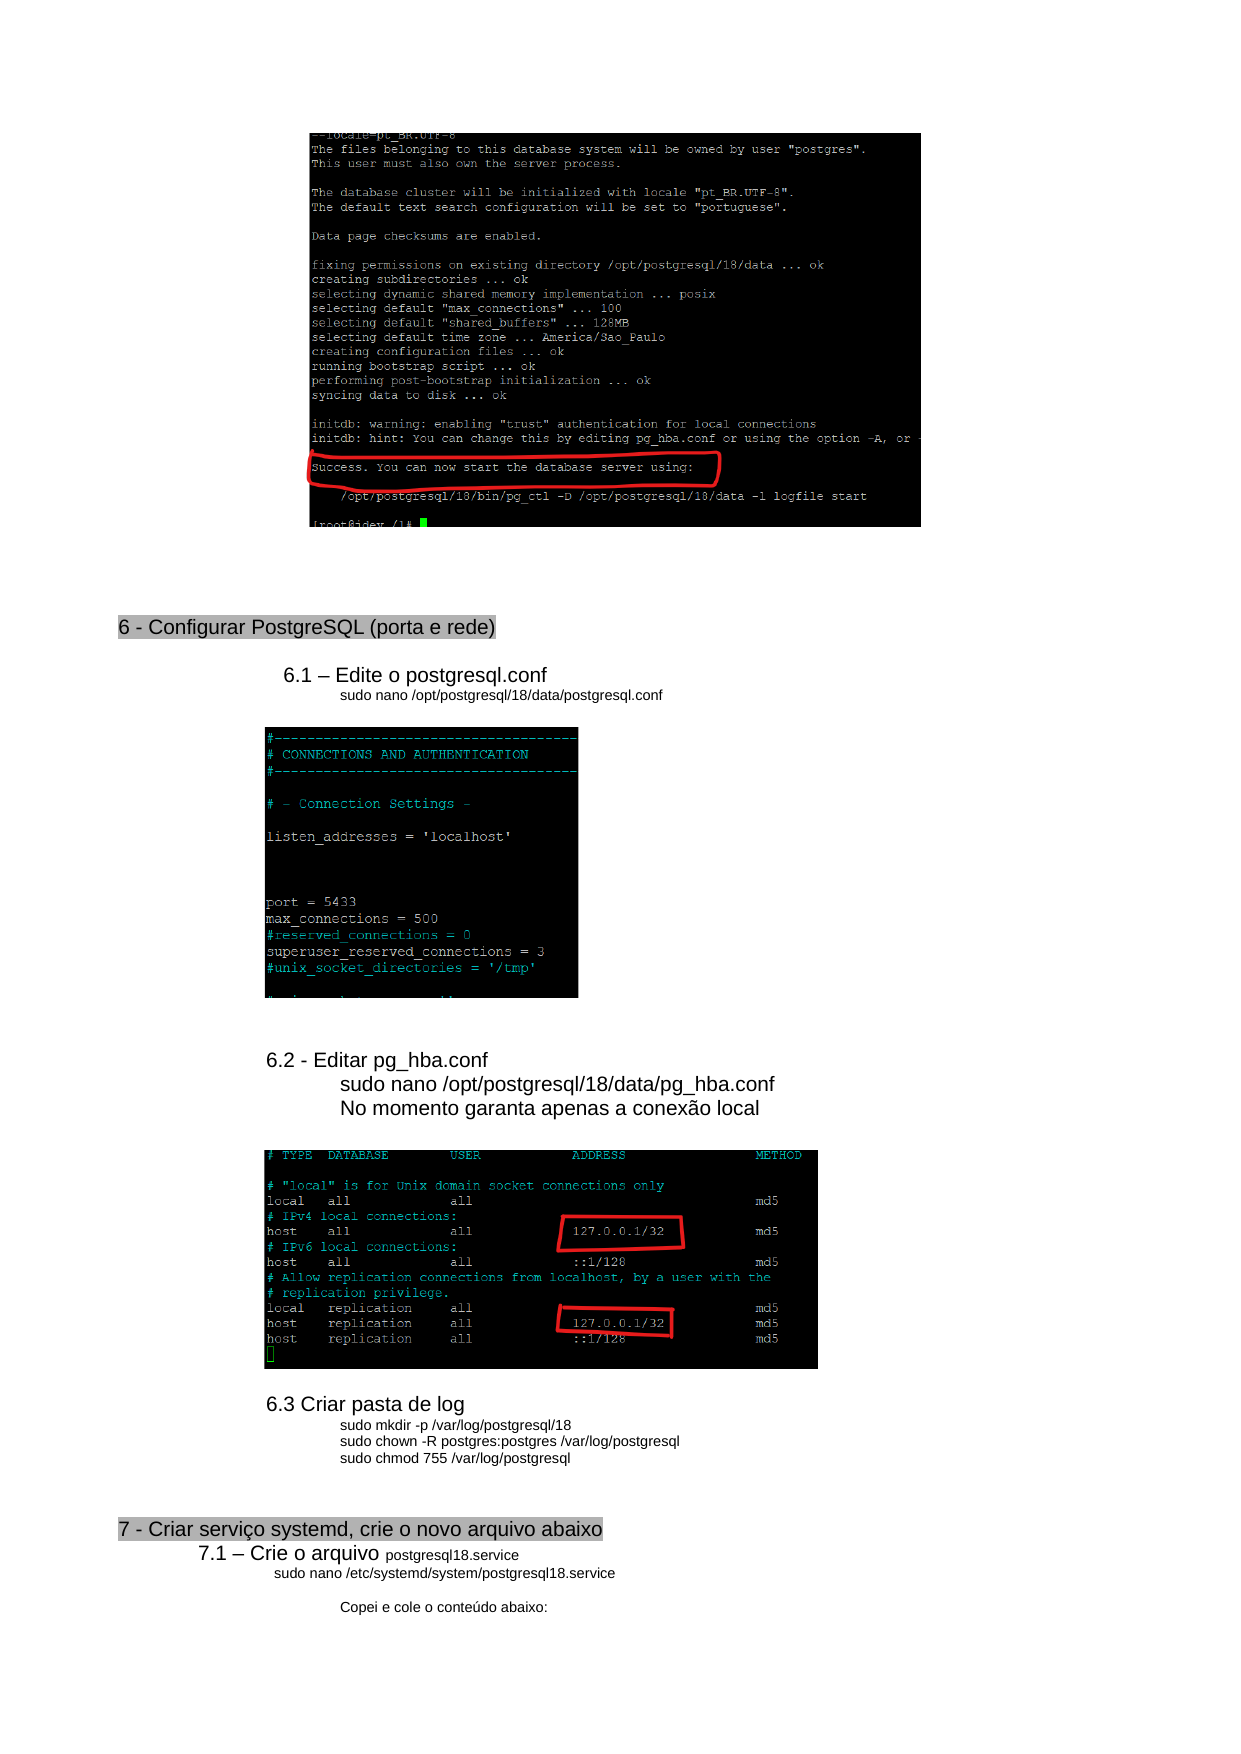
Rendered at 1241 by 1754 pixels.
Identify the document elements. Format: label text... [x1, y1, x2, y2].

text 6.2 - Editar pg_hba.conf [266, 1048, 1122, 1072]
text 6 - Configurar PostgreSQL (porta e rede) [118, 615, 1122, 639]
text sudo chmod 755 /var/log/postgresql [340, 1450, 1122, 1467]
text 7.1 – Crie o arquivo postgresql18.service [192, 1541, 1122, 1565]
text Copei e cole o conteúdo abaixo: [340, 1598, 1122, 1615]
text 7 - Criar serviço systemd, crie o novo arquivo abaixo [118, 1517, 1122, 1541]
picture [255, 727, 579, 998]
text sudo chown -R postgres:postgres /var/log/postgresql [340, 1433, 1122, 1450]
text sudo mkdir -p /var/log/postgresql/18 [340, 1416, 1122, 1433]
text 6.1 – Edite o postgresql.conf [266, 663, 1122, 687]
text sudo nano /etc/systemd/system/postgresql18.service [266, 1565, 1122, 1582]
text sudo nano /opt/postgresql/18/data/postgresql.conf [340, 687, 1122, 703]
text sudo nano /opt/postgresql/18/data/pg_hba.conf [340, 1072, 1122, 1096]
text 6.3 Criar pasta de log [266, 1392, 1122, 1416]
picture [305, 133, 921, 527]
picture [264, 1150, 818, 1369]
text No momento garanta apenas a conexão local [340, 1096, 1122, 1119]
